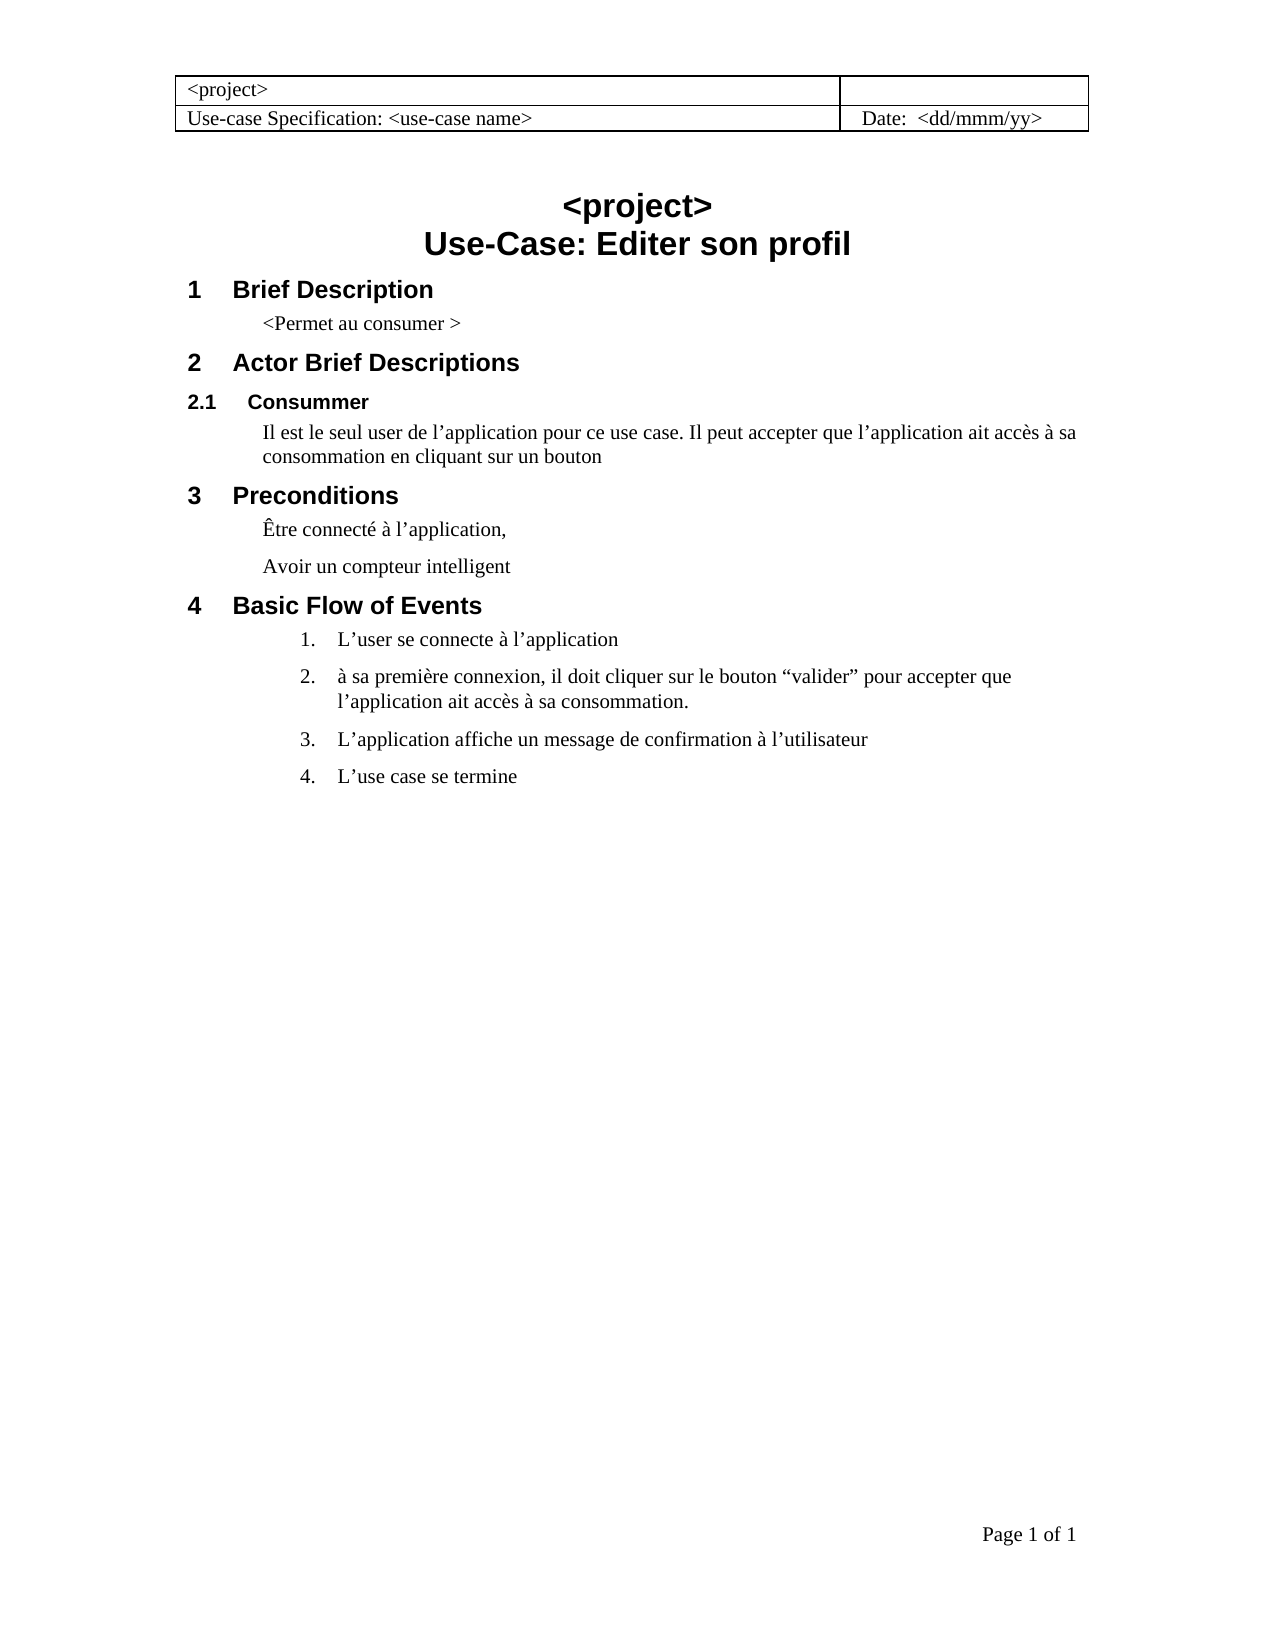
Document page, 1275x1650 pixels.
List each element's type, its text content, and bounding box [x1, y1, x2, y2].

subtitle Actor Brief Descriptions [187, 348, 1087, 376]
list à sa première connexion, il doit cliquer sur le bouton “valider” pour accepter que l’application ait accès à sa consommation. [300, 663, 1087, 713]
subtitle <project> Use-Case: Editer son profil [187, 186, 1087, 263]
text Avoir un compteur intelligent [262, 553, 1087, 578]
list L’user se connecte à l’application [300, 626, 1087, 651]
text Être connecté à l’application, [262, 516, 1087, 541]
subtitle Brief Description [187, 275, 1087, 304]
list L’application affiche un message de confirmation à l’utilisateur [300, 726, 1087, 751]
list L’use case se termine [300, 763, 1087, 788]
subtitle Basic Flow of Events [187, 591, 1087, 619]
subtitle Consummer [187, 389, 1087, 414]
text Il est le seul user de l’application pour ce use case. Il peut accepter que l’application ait accès à sa consommation en cliquant sur un bouton [187, 420, 1087, 468]
subtitle Preconditions [187, 481, 1087, 509]
text <Permet au consumer > [262, 310, 1087, 335]
